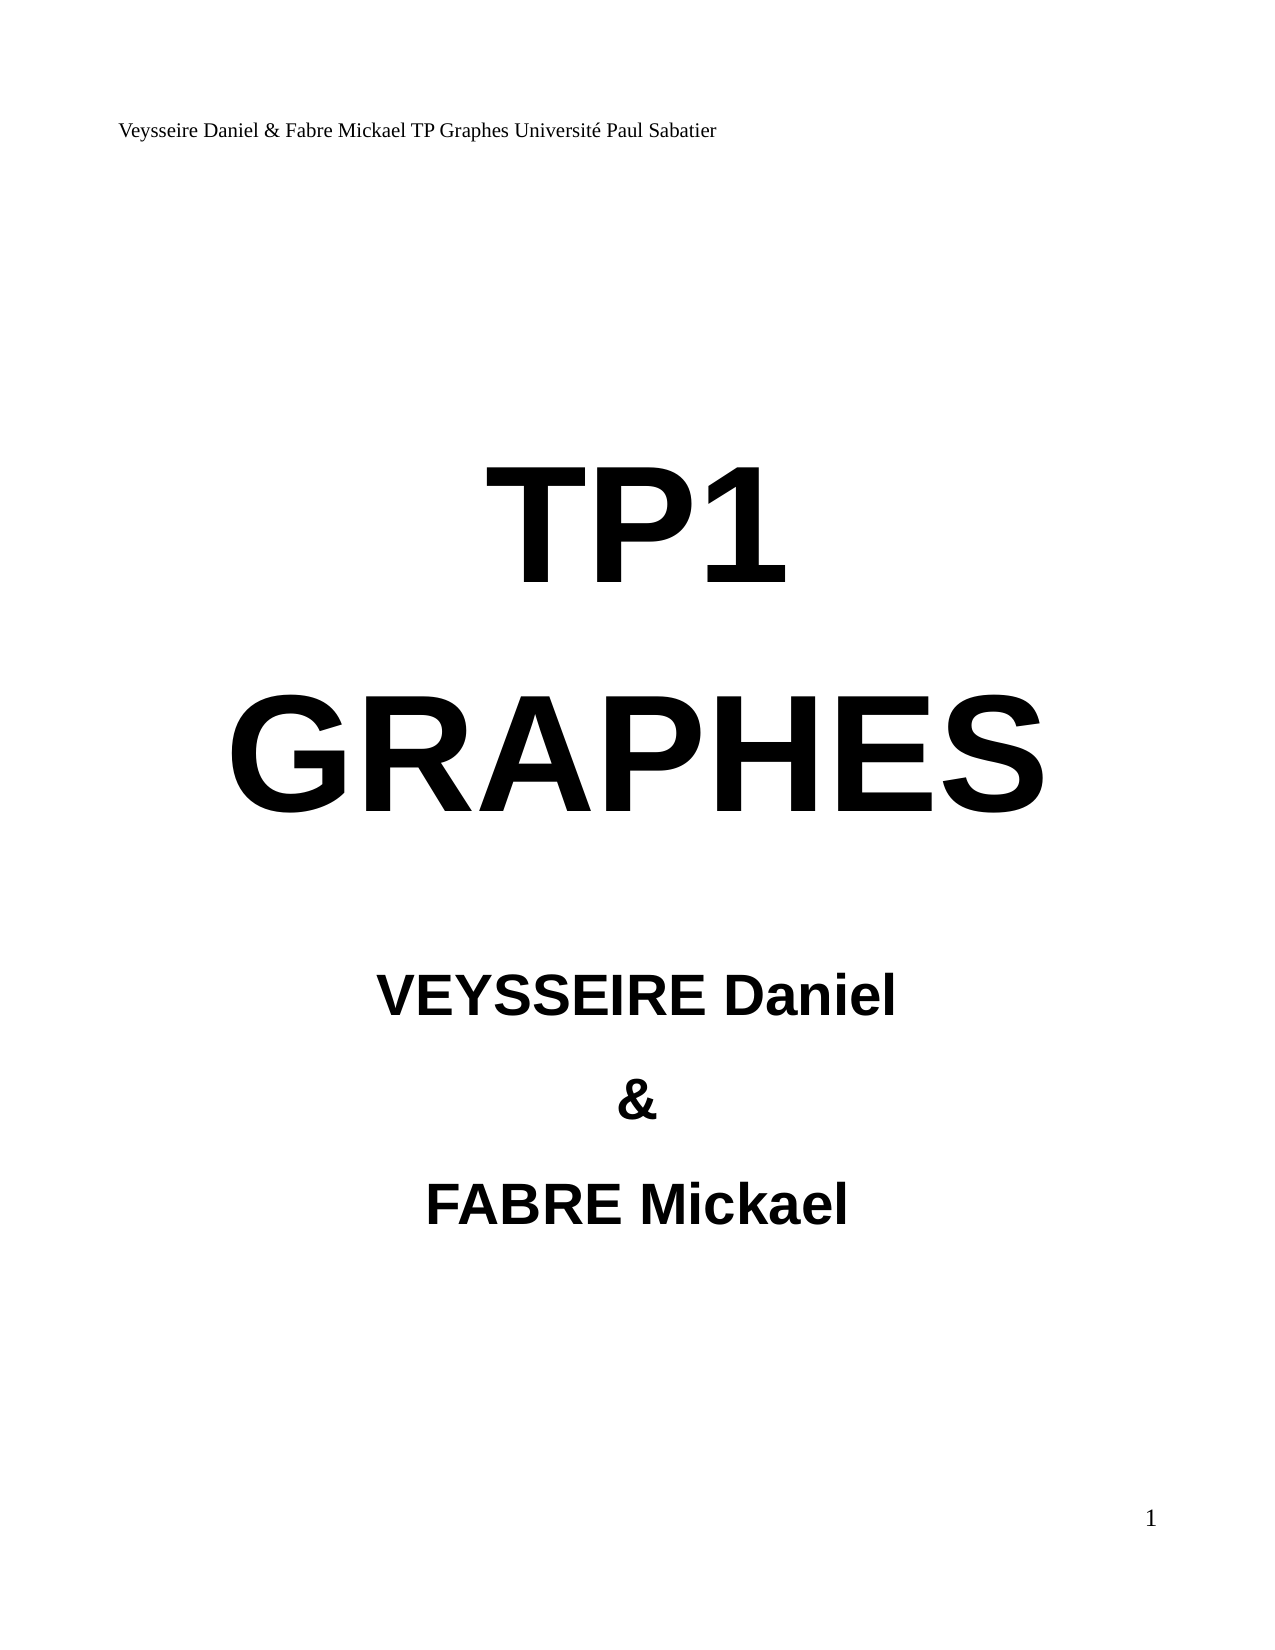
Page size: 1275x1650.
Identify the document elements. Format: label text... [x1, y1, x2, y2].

subtitle GRAPHES [118, 655, 1157, 847]
subtitle FABRE Mickael [118, 1169, 1157, 1237]
subtitle VEYSSEIRE Daniel [118, 960, 1157, 1027]
subtitle & [118, 1065, 1157, 1132]
subtitle TP1 [118, 426, 1157, 617]
